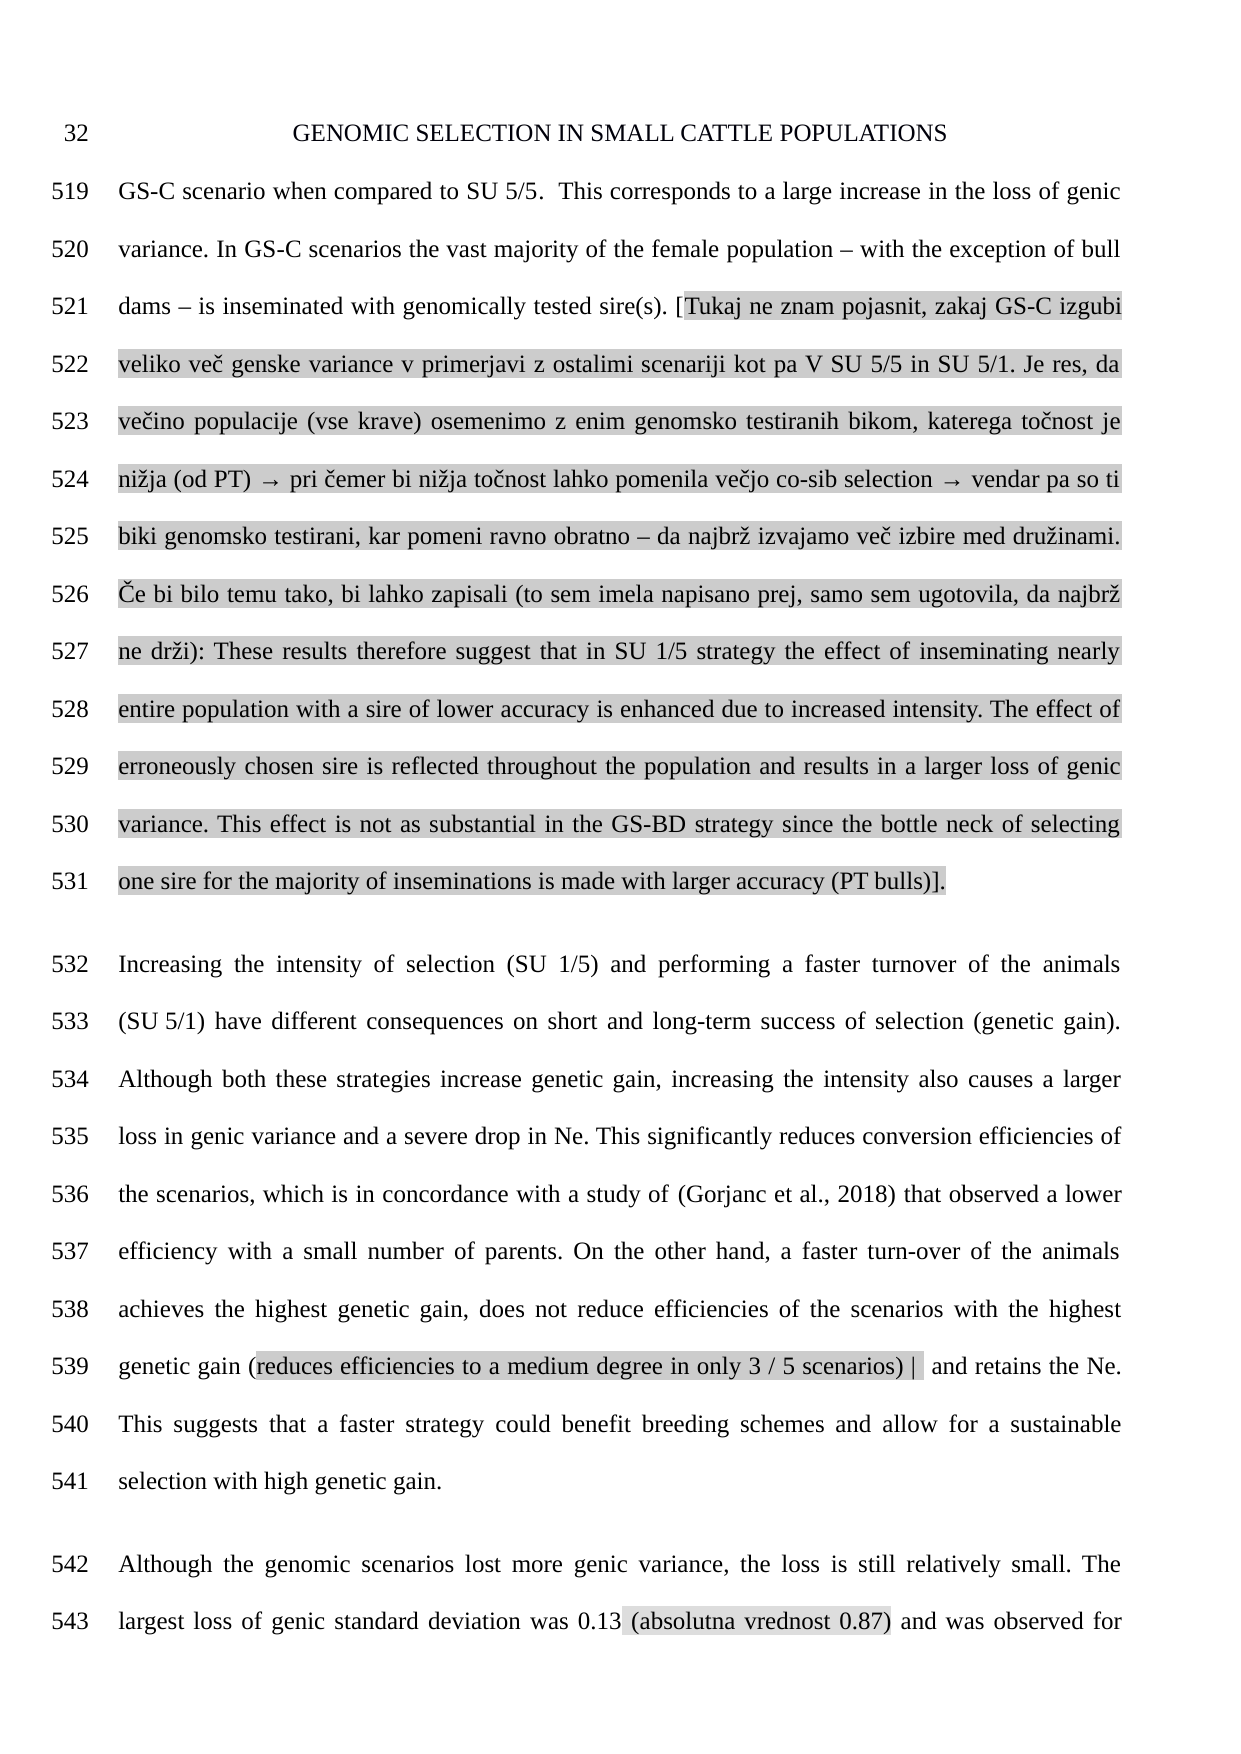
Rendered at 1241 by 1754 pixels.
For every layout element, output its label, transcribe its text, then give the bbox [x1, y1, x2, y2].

text GS-C scenario when compared to SU 5/5. This corresponds to a large increase in the loss of genic variance. In GS‑C scenarios the vast majority of the female population – with the exception of bull dams – is inseminated with genomically tested sire(s). [Tukaj ne znam pojasnit, zakaj GS-C izgubi veliko več genske variance v primerjavi z ostalimi scenariji kot pa V SU 5/5 in SU 5/1. Je res, da večino populacije (vse krave) osemenimo z enim genomsko testiranih bikom, katerega točnost je nižja (od PT) → pri čemer bi nižja točnost lahko pomenila večjo co-sib selection → vendar pa so ti biki genomsko testirani, kar pomeni ravno obratno – da najbrž izvajamo več izbire med družinami. Če bi bilo temu tako, bi lahko zapisali (to sem imela napisano prej, samo sem ugotovila, da najbrž ne drži): These results therefore suggest that in SU 1/5 strategy the effect of inseminating nearly entire population with a sire of lower accuracy is enhanced due to increased intensity. The effect of erroneously chosen sire is reflected throughout the population and results in a larger loss of genic variance. This effect is not as substantial in the GS-BD strategy since the bottle neck of selecting one sire for the majority of inseminations is made with larger accuracy (PT bulls)]. [118, 176, 1122, 895]
text Although the genomic scenarios lost more genic variance, the loss is still relatively small. The largest loss of genic standard deviation was 0.13 (absolutna vrednost 0.87) and was observed for [118, 1549, 1122, 1635]
text Increasing the intensity of selection (SU 1/5) and performing a faster turnover of the animals (SU 5/1) have different consequences on short and long-term success of selection (genetic gain). Although both these strategies increase genetic gain, increasing the intensity also causes a larger loss in genic variance and a severe drop in Ne. This significantly reduces conversion efficiencies of the scenarios, which is in concordance with a study of (Gorjanc et al., 2018) that observed a lower efficiency with a small number of parents. On the other hand, a faster turn-over of the animals achieves the highest genetic gain, does not reduce efficiencies of the scenarios with the highest genetic gain (reduces efficiencies to a medium degree in only 3 / 5 scenarios) | and retains the Ne. This suggests that a faster strategy could benefit breeding schemes and allow for a sustainable selection with high genetic gain. [118, 949, 1122, 1495]
